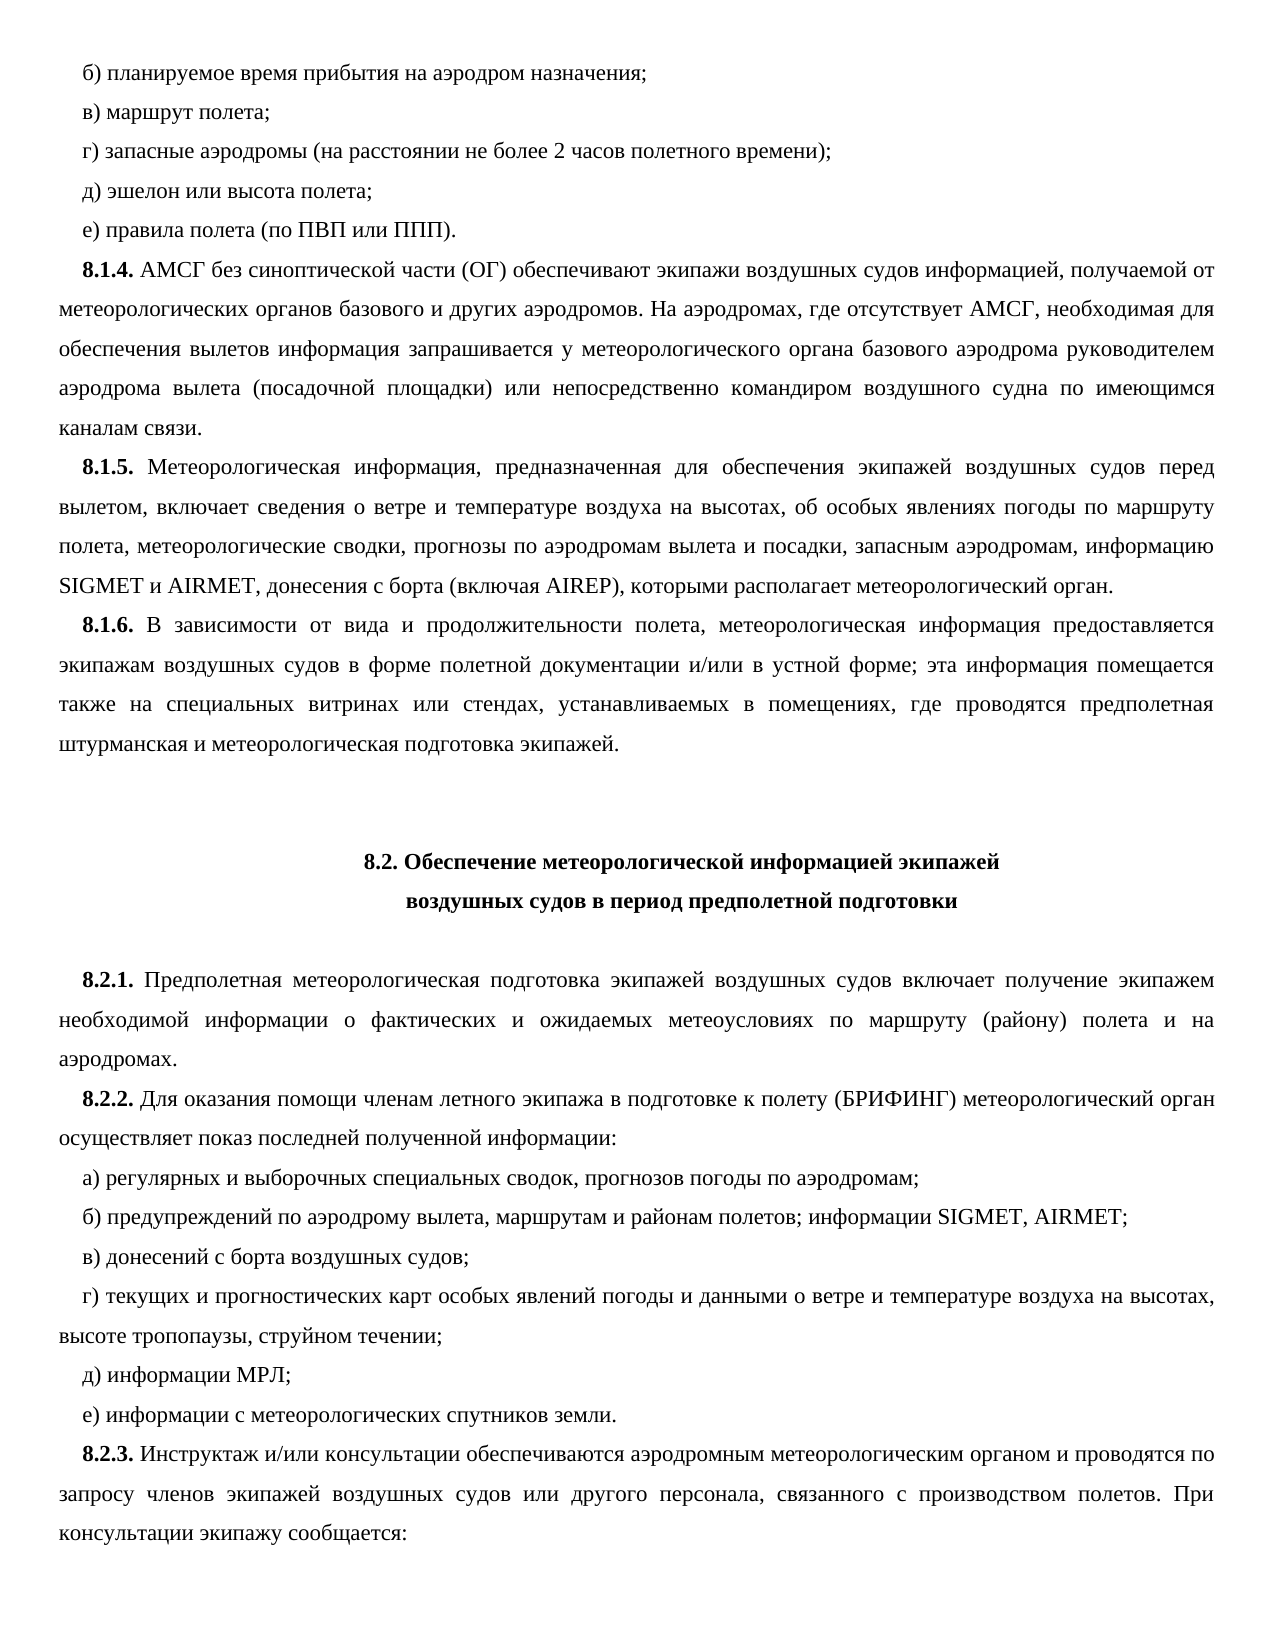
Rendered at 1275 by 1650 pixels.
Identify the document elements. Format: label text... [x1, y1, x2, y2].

text д) эшелон или высота полета; [58, 177, 1216, 203]
text в) донесений с борта воздушных судов; [58, 1243, 1216, 1269]
text а) регулярных и выборочных специальных сводок, прогнозов погоды по аэродромам; [58, 1164, 1216, 1190]
text 8.2.2. Для оказания помощи членам летного экипажа в подготовке к полету (БРИФИНГ) метеорологический орган осуществляет показ последней полученной информации: [58, 1085, 1216, 1151]
text воздушных судов в период предполетной подготовки [58, 888, 1216, 914]
text в) маршрут полета; [58, 98, 1216, 124]
text г) запасные аэродромы (на расстоянии не более 2 часов полетного времени); [58, 137, 1216, 164]
text б) предупреждений по аэродрому вылета, маршрутам и районам полетов; информации SIGMET, AIRMET; [58, 1203, 1216, 1230]
text 8.1.6. В зависимости от вида и продолжительности полета, метеорологическая информация предоставляется экипажам воздушных судов в форме полетной документации и/или в устной форме; эта информация помещается также на специальных витринах или стендах, устанавливаемых в помещениях, где проводятся предполетная штурманская и метеорологическая подготовка экипажей. [58, 611, 1216, 756]
text е) информации с метеорологических спутников земли. [58, 1401, 1216, 1427]
text 8.2.3. Инструктаж и/или консультации обеспечиваются аэродромным метеорологическим органом и проводятся по запросу членов экипажей воздушных судов или другого персонала, связанного с производством полетов. При консультации экипажу сообщается: [58, 1440, 1216, 1546]
text д) информации МРЛ; [58, 1361, 1216, 1388]
text г) текущих и прогностических карт особых явлений погоды и данными о ветре и температуре воздуха на высотах, высоте тропопаузы, струйном течении; [58, 1282, 1216, 1348]
text б) планируемое время прибытия на аэродром назначения; [58, 58, 1216, 85]
text 8.1.5. Метеорологическая информация, предназначенная для обеспечения экипажей воздушных судов перед вылетом, включает сведения о ветре и температуре воздуха на высотах, об особых явлениях погоды по маршруту полета, метеорологические сводки, прогнозы по аэродромам вылета и посадки, запасным аэродромам, информацию SIGMET и AIRMET, донесения с борта (включая AIREP), которыми располагает метеорологический орган. [58, 453, 1216, 598]
text 8.1.4. АМСГ без синоптической части (ОГ) обеспечивают экипажи воздушных судов информацией, получаемой от метеорологических органов базового и других аэродромов. На аэродромах, где отсутствует АМСГ, необходимая для обеспечения вылетов информация запрашивается у метеорологического органа базового аэродрома руководителем аэродрома вылета (посадочной площадки) или непосредственно командиром воздушного судна по имеющимся каналам связи. [58, 256, 1216, 440]
text 8.2. Обеспечение метеорологической информацией экипажей [58, 848, 1216, 874]
text 8.2.1. Предполетная метеорологическая подготовка экипажей воздушных судов включает получение экипажем необходимой информации о фактических и ожидаемых метеоусловиях по маршруту (району) полета и на аэродромах. [58, 967, 1216, 1072]
text е) правила полета (по ПВП или ППП). [58, 216, 1216, 243]
